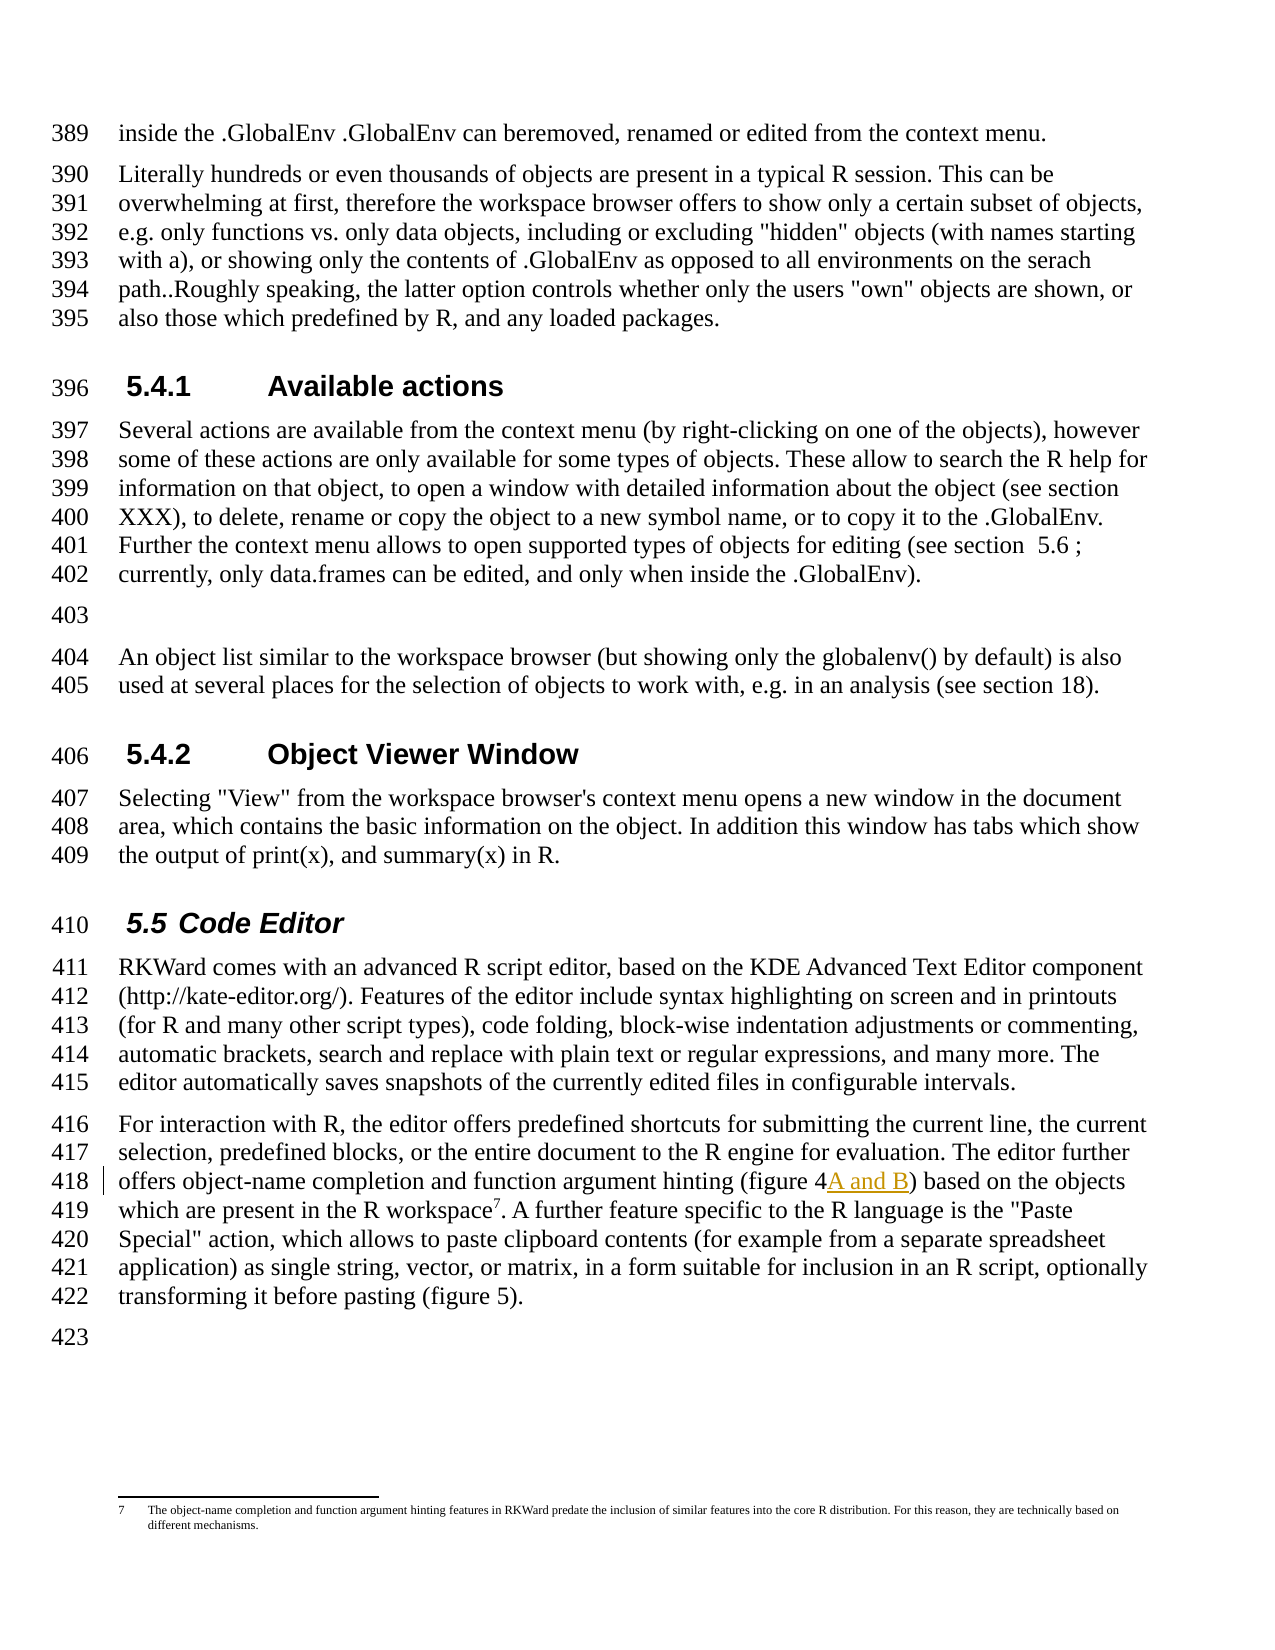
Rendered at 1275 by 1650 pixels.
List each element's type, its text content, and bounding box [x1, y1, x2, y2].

text RKWard comes with an advanced R script editor, based on the KDE Advanced Text Editor component (http://kate-editor.org/). Features of the editor include syntax highlighting on screen and in printouts (for R and many other script types), code folding, block-wise indentation adjustments or commenting, automatic brackets, search and replace with plain text or regular expressions, and many more. The editor automatically saves snapshots of the currently edited files in configurable intervals. [118, 952, 1157, 1096]
subtitle Object Viewer Window [118, 737, 1157, 770]
text For interaction with R, the editor offers predefined shortcuts for submitting the current line, the current selection, predefined blocks, or the entire document to the R engine for evaluation. The editor further offers object-name completion and function argument hinting (figure 4A and B) based on the objects which are present in the R workspace. A further feature specific to the R language is the "Paste Special" action, which allows to paste clipboard contents (for example from a separate spreadsheet application) as single string, vector, or matrix, in a form suitable for inclusion in an R script, optionally transforming it before pasting (figure 5). [118, 1109, 1157, 1310]
text The object-name completion and function argument hinting features in RKWard predate the inclusion of similar features into the core R distribution. For this reason, they are technically based on different mechanisms. [118, 1503, 1157, 1532]
subtitle Available actions [118, 369, 1157, 403]
text An object list similar to the workspace browser (but showing only the globalenv() by default) is also used at several places for the selection of objects to work with, e.g. in an analysis (see section 18). [118, 642, 1157, 699]
text Selecting "View" from the workspace browser's context menu opens a new window in the document area, which contains the basic information on the object. In addition this window has tabs which show the output of print(x), and summary(x) in R. [118, 783, 1157, 869]
text Several actions are available from the context menu (by right-clicking on one of the objects), however some of these actions are only available for some types of objects. These allow to search the R help for information on that object, to open a window with detailed information about the object (see section XXX), to delete, rename or copy the object to a new symbol name, or to copy it to the .GlobalEnv. Further the context menu allows to open supported types of objects for editing (see section 5.6 ; currently, only data.frames can be edited, and only when inside the .GlobalEnv). [118, 415, 1157, 588]
subtitle Code Editor [118, 906, 1157, 940]
text inside the .GlobalEnv .GlobalEnv can beremoved, renamed or edited from the context menu. [118, 118, 1157, 147]
text Literally hundreds or even thousands of objects are present in a typical R session. This can be overwhelming at first, therefore the workspace browser offers to show only a certain subset of objects, e.g. only functions vs. only data objects, including or excluding "hidden" objects (with names starting with a), or showing only the contents of .GlobalEnv as opposed to all environments on the serach path..Roughly speaking, the latter option controls whether only the users "own" objects are shown, or also those which predefined by R, and any loaded packages. [118, 159, 1157, 332]
